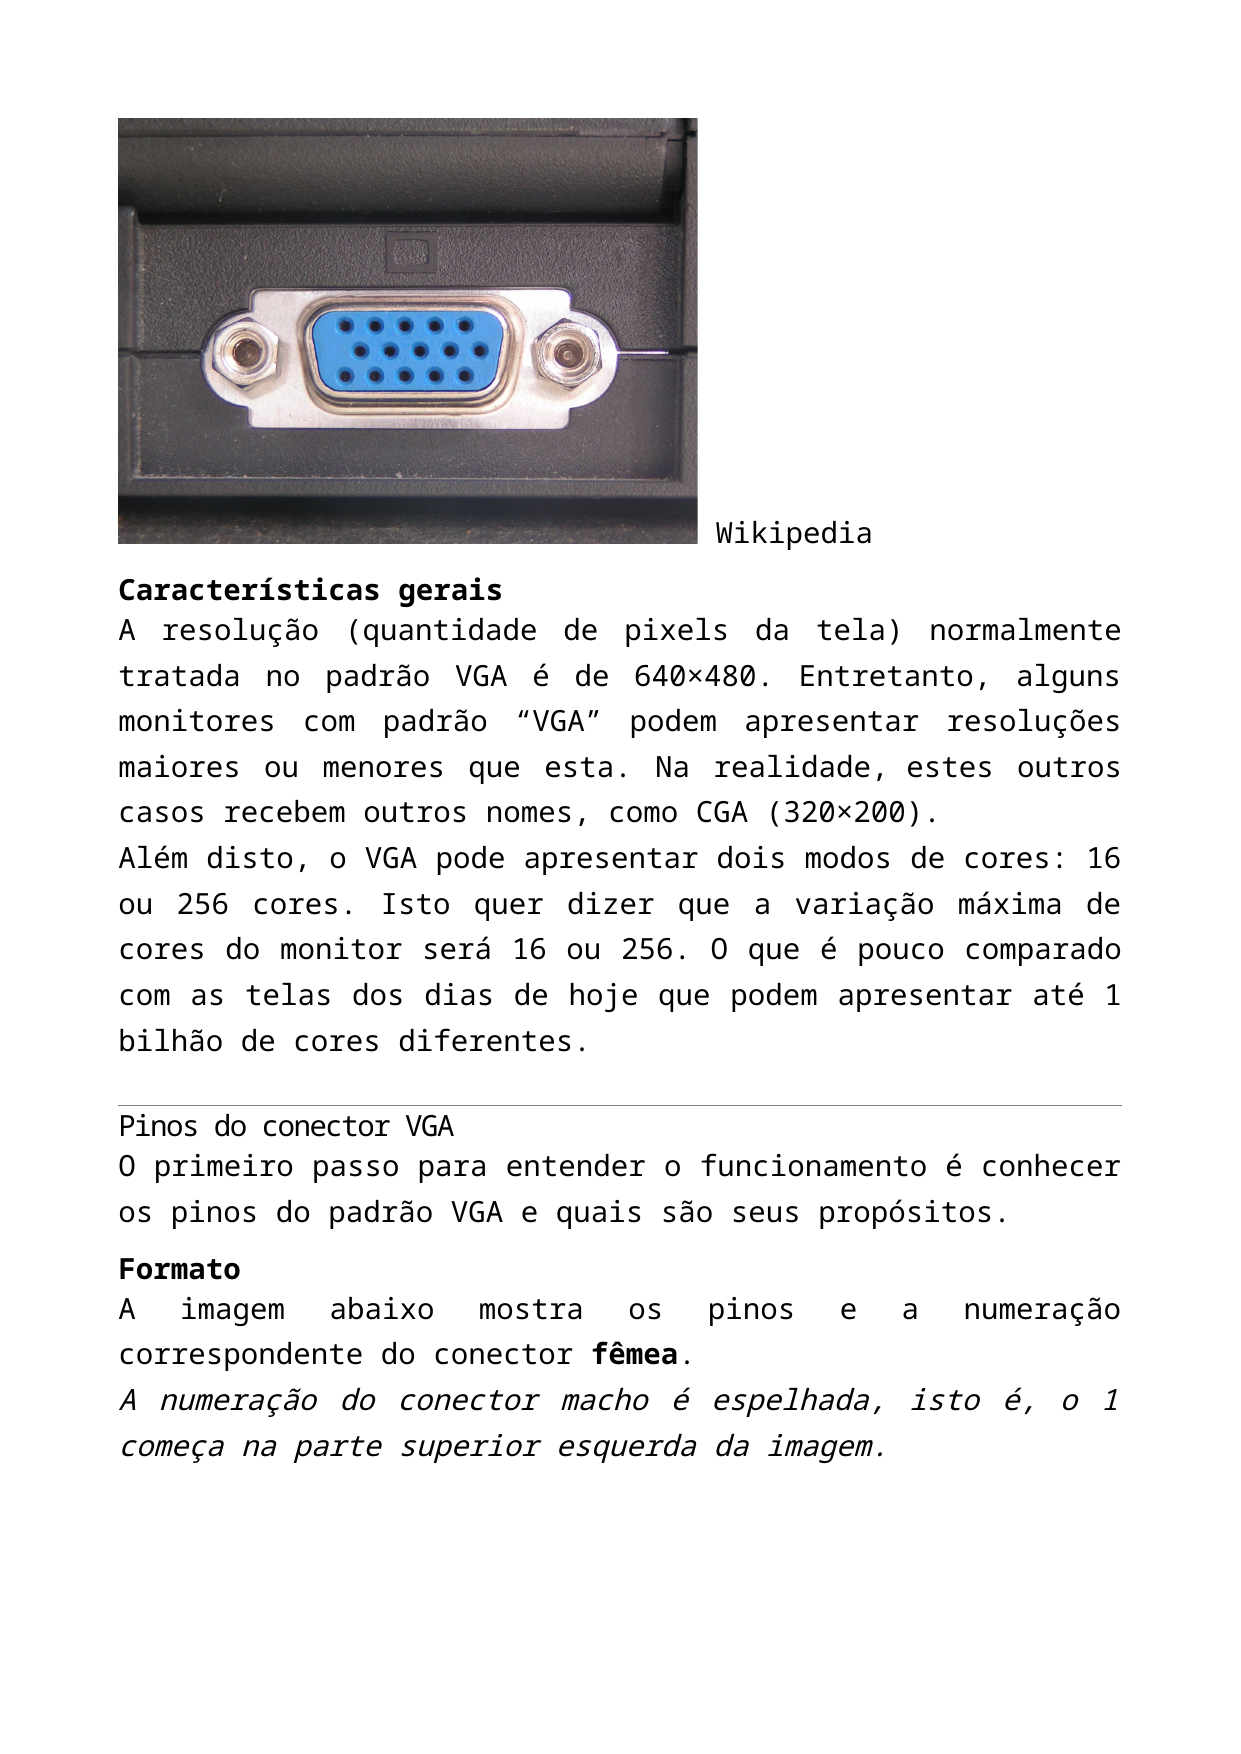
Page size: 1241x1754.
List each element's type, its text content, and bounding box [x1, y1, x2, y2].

subtitle Características gerais [118, 558, 1122, 609]
subtitle Pinos do conector VGA [118, 1106, 1122, 1145]
text A resolução (quantidade de pixels da tela) normalmente tratada no padrão VGA é de 640×480. Entretanto, alguns monitores com padrão “VGA” podem apresentar resoluções maiores ou menores que esta. Na realidade, estes outros casos recebem outros nomes, como CGA (320×200). [118, 609, 1122, 831]
text Além disto, o VGA pode apresentar dois modos de cores: 16 ou 256 cores. Isto quer dizer que a variação máxima de cores do monitor será 16 ou 256. O que é pouco comparado com as telas dos dias de hoje que podem apresentar até 1 bilhão de cores diferentes. [118, 837, 1122, 1059]
text A numeração do conector macho é espelhada, isto é, o 1 começa na parte superior esquerda da imagem. [118, 1379, 1122, 1464]
text A imagem abaixo mostra os pinos e a numeração correspondente do conector fêmea. [118, 1288, 1122, 1373]
picture [118, 118, 698, 544]
subtitle Formato [118, 1236, 1122, 1288]
text O primeiro passo para entender o funcionamento é conhecer os pinos do padrão VGA e quais são seus propósitos. [118, 1145, 1122, 1231]
text Wikipedia [118, 118, 1122, 552]
